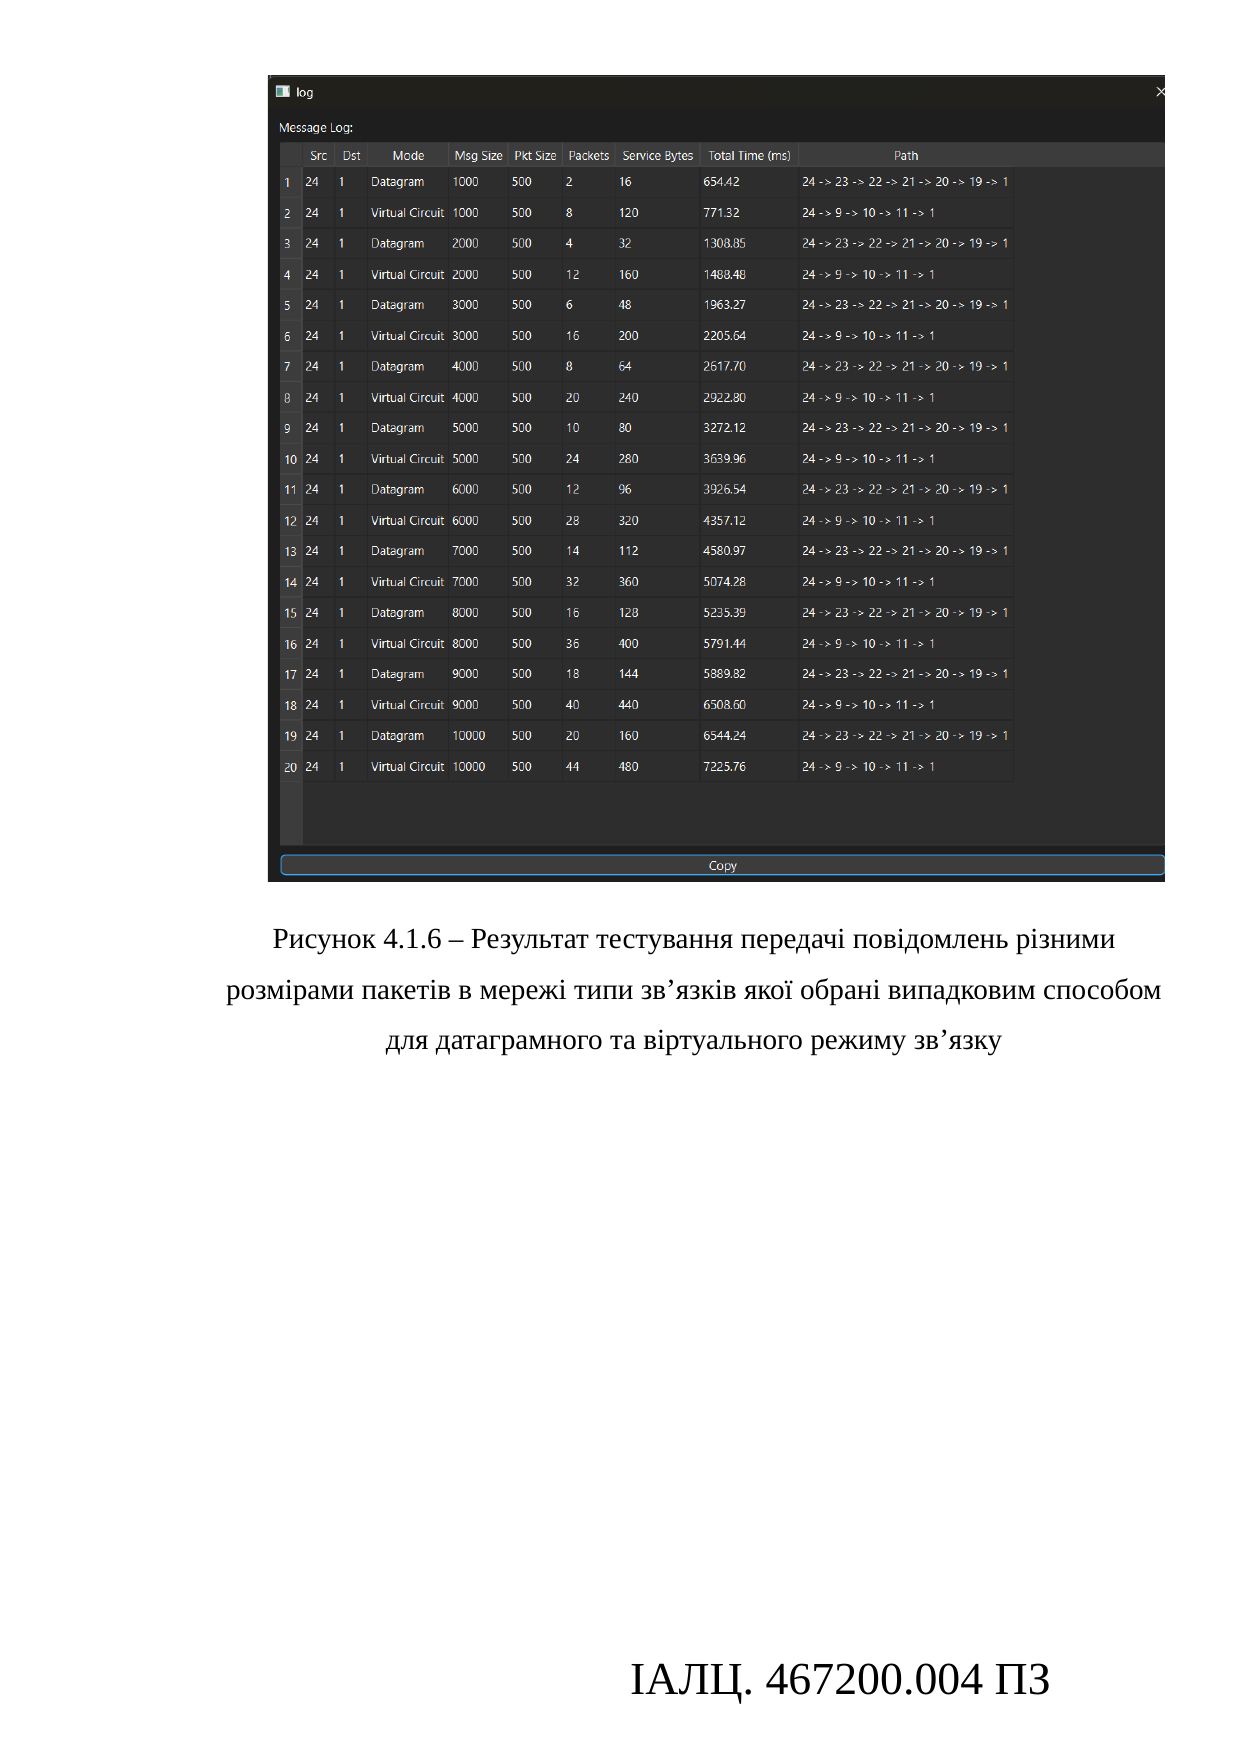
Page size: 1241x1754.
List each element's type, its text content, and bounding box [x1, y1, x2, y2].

text Рисунок 4.1.6 – Результат тестування передачі повідомлень різними розмірами пакетів в мережі типи зв’язків якої обрані випадковим способом для датаграмного та віртуального режиму зв’язку [207, 921, 1181, 1056]
